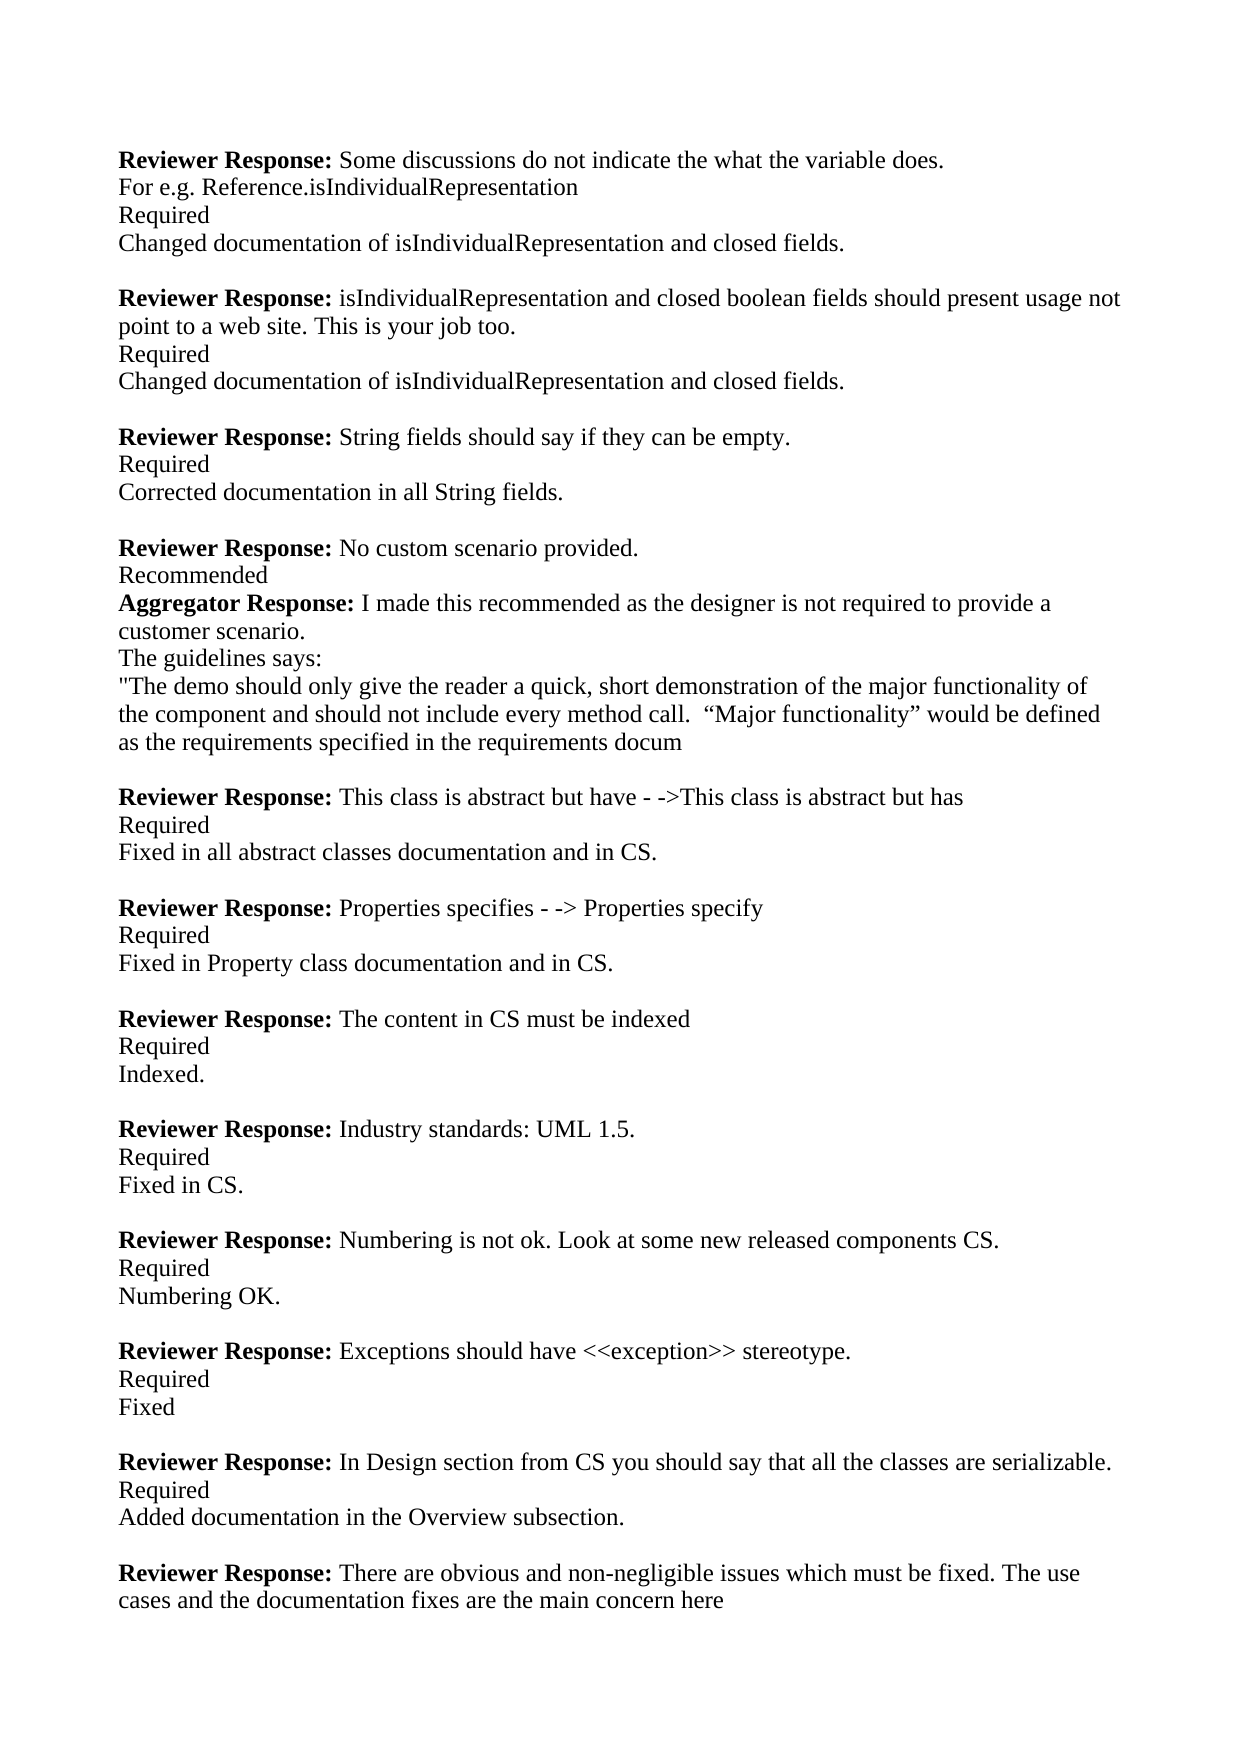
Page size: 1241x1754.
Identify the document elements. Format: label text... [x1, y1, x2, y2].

text Fixed [118, 1393, 1122, 1420]
text Corrected documentation in all String fields. [118, 478, 1122, 506]
text Reviewer Response: There are obvious and non-negligible issues which must be fixed. The use cases and the documentation fixes are the main concern here [118, 1559, 1122, 1614]
text Indexed. [118, 1060, 1122, 1088]
text Numbering OK. [118, 1282, 1122, 1309]
text Reviewer Response: String fields should say if they can be empty. Required [118, 423, 1122, 478]
text Reviewer Response: Exceptions should have <<exception>> stereotype. Required [118, 1337, 1122, 1393]
text Added documentation in the Overview subsection. [118, 1503, 1122, 1531]
text Changed documentation of isIndividualRepresentation and closed fields. [118, 367, 1122, 395]
text Reviewer Response: In Design section from CS you should say that all the classes are serializable. Required [118, 1448, 1122, 1503]
text Reviewer Response: Industry standards: UML 1.5. Required [118, 1116, 1122, 1171]
text Fixed in Property class documentation and in CS. [118, 949, 1122, 977]
text Changed documentation of isIndividualRepresentation and closed fields. [118, 229, 1122, 257]
text Reviewer Response: No custom scenario provided. Recommended [118, 534, 1122, 589]
text Reviewer Response: Properties specifies - -> Properties specify Required [118, 894, 1122, 949]
text Fixed in CS. [118, 1171, 1122, 1199]
text Reviewer Response: isIndividualRepresentation and closed boolean fields should present usage not point to a web site. This is your job too. Required [118, 284, 1122, 367]
text Reviewer Response: Numbering is not ok. Look at some new released components CS. Required [118, 1226, 1122, 1282]
text Reviewer Response: The content in CS must be indexed Required [118, 1005, 1122, 1060]
text Aggregator Response: I made this recommended as the designer is not required to provide a customer scenario. The guidelines says: "The demo should only give the reader a quick, short demonstration of the major functionality of the component and should not include every method call. “Major functionality” would be defined as the requirements specified in the requirements docum [118, 589, 1122, 755]
text Fixed in all abstract classes documentation and in CS. [118, 838, 1122, 866]
text Reviewer Response: This class is abstract but have - ->This class is abstract but has Required [118, 783, 1122, 838]
text Reviewer Response: Some discussions do not indicate the what the variable does. For e.g. Reference.isIndividualRepresentation Required [118, 146, 1122, 229]
